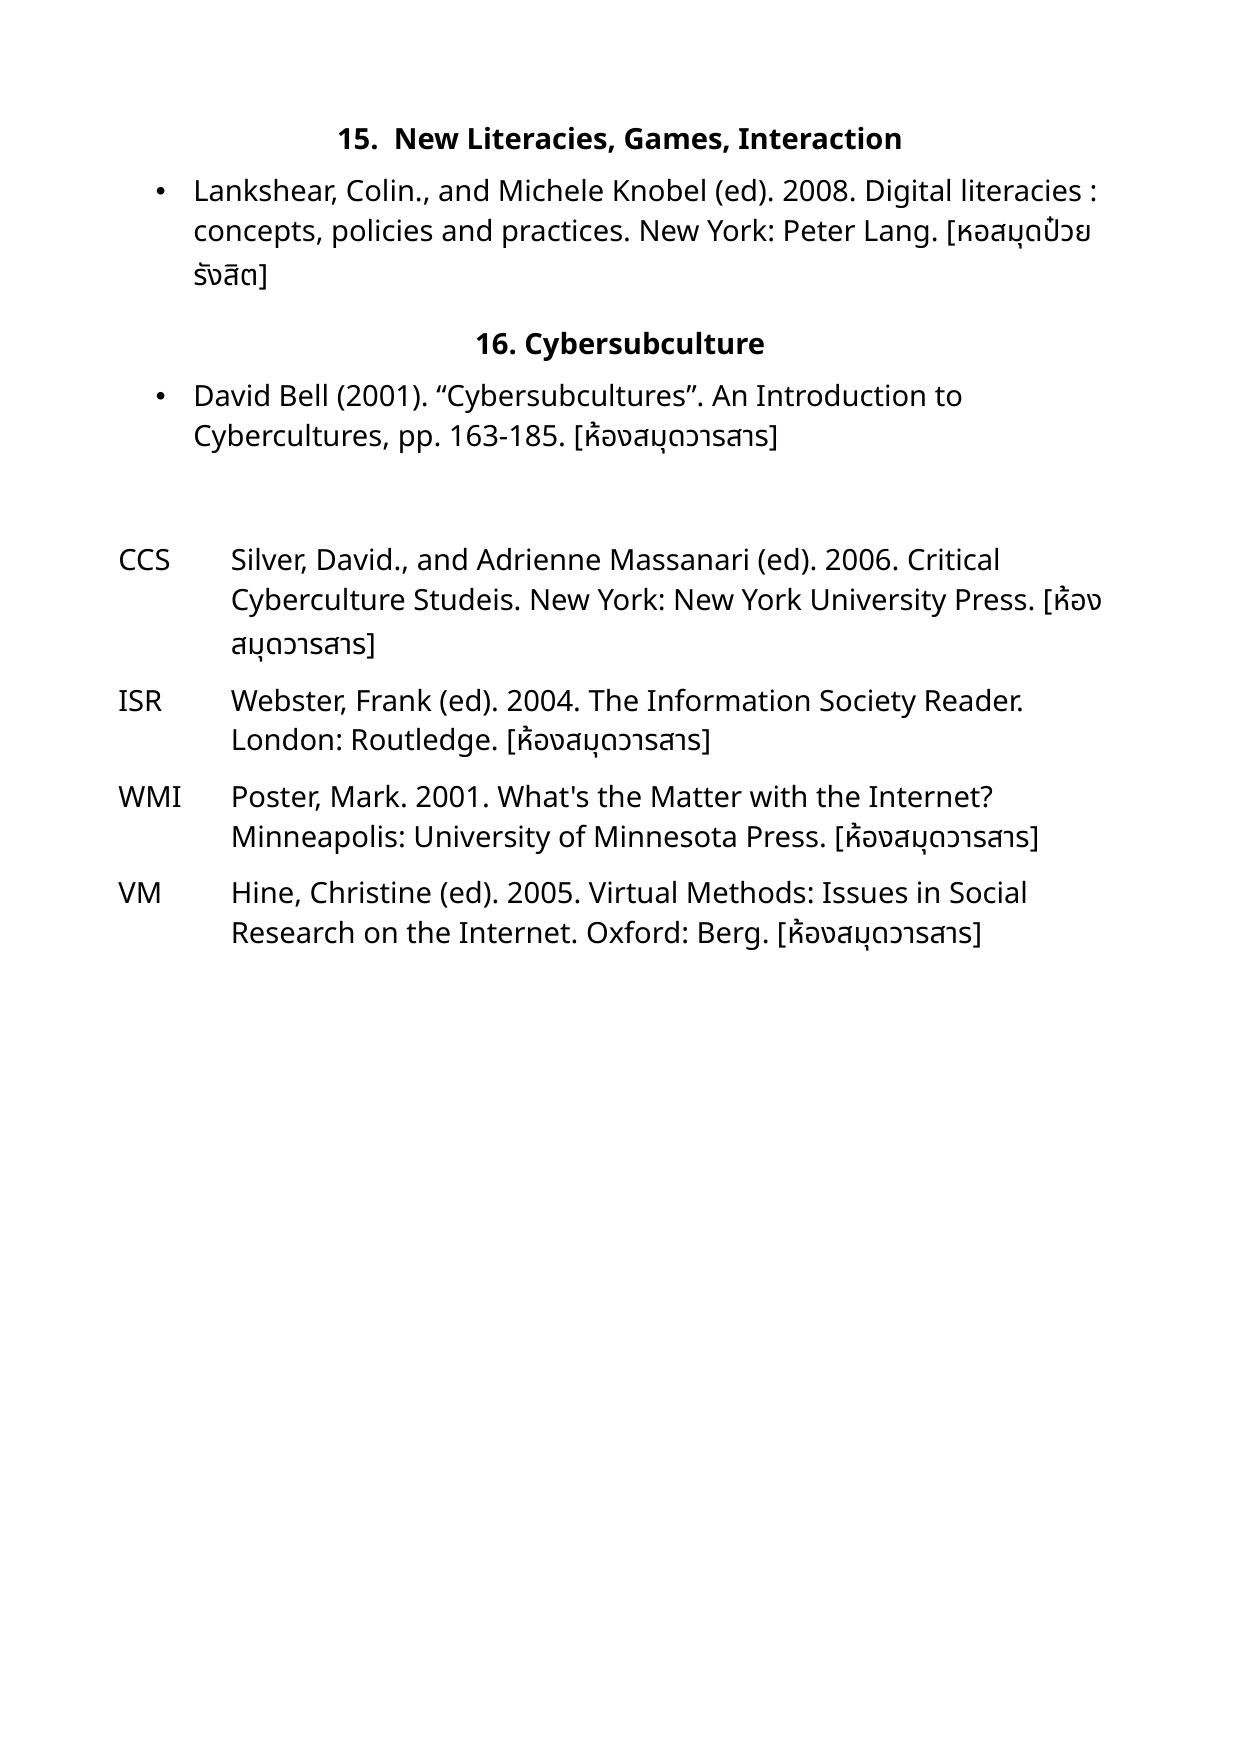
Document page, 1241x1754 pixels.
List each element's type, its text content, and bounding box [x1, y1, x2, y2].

table_cell ISR [118, 680, 231, 776]
table_cell Hine, Christine (ed). 2005. Virtual Methods: Issues in Social Research on the Internet. Oxford: Berg. [ห้องสมุดวารสาร] [231, 873, 1122, 969]
list Lankshear, Colin., and Michele Knobel (ed). 2008. Digital literacies : concepts, policies and practices. New York: Peter Lang. [หอสมุดป๋วย รังสิต] [156, 170, 1122, 298]
subtitle 16. Cybersubculture [118, 323, 1122, 363]
table_cell WMI [118, 776, 231, 873]
table_header Silver, David., and Adrienne Massanari (ed). 2006. Critical Cyberculture Studeis. New York: New York University Press. [ห้องสมุดวารสาร] [231, 539, 1122, 680]
table_cell VM [118, 873, 231, 969]
table_cell Webster, Frank (ed). 2004. The Information Society Reader. London: Routledge. [ห้องสมุดวารสาร] [231, 680, 1122, 776]
subtitle 15. New Literacies, Games, Interaction [118, 118, 1122, 158]
list David Bell (2001). “Cybersubcultures”. An Introduction to Cybercultures, pp. 163-185. [ห้องสมุดวารสาร] [156, 376, 1122, 460]
table_header CCS [118, 539, 231, 680]
table_cell Poster, Mark. 2001. What's the Matter with the Internet? Minneapolis: University of Minnesota Press. [ห้องสมุดวารสาร] [231, 776, 1122, 873]
